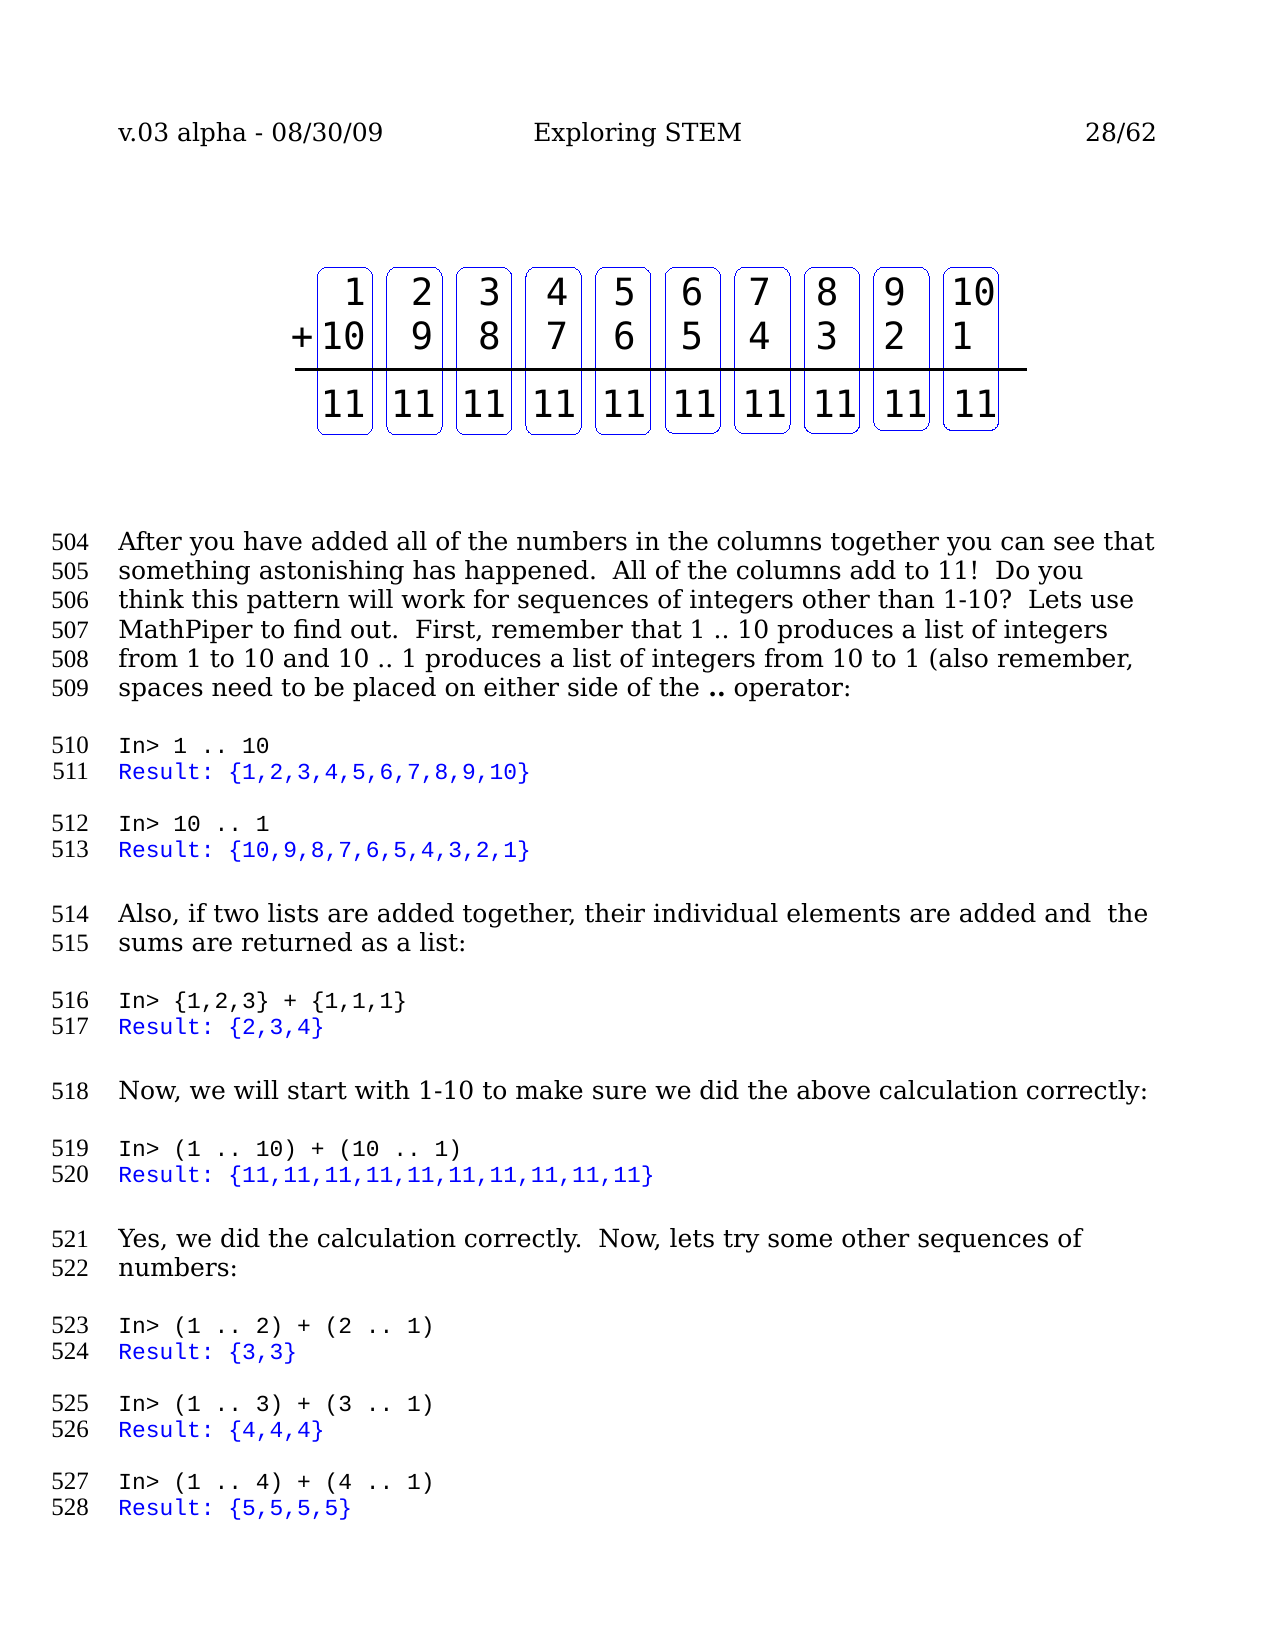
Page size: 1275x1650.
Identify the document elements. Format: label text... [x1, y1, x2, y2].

text Result: {11,11,11,11,11,11,11,11,11,11} [118, 1163, 1157, 1189]
text Result: {2,3,4} [118, 1015, 1157, 1041]
text In> 10 .. 1 [118, 812, 1157, 838]
text Result: {3,3} [118, 1340, 1157, 1366]
text In> (1 .. 3) + (3 .. 1) [118, 1392, 1157, 1418]
text Also, if two lists are added together, their individual elements are added and the sums are returned as a list: [118, 899, 1157, 957]
text Yes, we did the calculation correctly. Now, lets try some other sequences of numbers: [118, 1224, 1157, 1282]
text In> (1 .. 2) + (2 .. 1) [118, 1314, 1157, 1340]
text Result: {5,5,5,5} [118, 1496, 1157, 1522]
text In> {1,2,3} + {1,1,1} [118, 989, 1157, 1015]
text In> (1 .. 4) + (4 .. 1) [118, 1470, 1157, 1496]
text Now, we will start with 1-10 to make sure we did the above calculation correctly: [118, 1076, 1157, 1105]
text Result: {10,9,8,7,6,5,4,3,2,1} [118, 838, 1157, 864]
text After you have added all of the numbers in the columns together you can see that something astonishing has happened. All of the columns add to 11! Do you think this pattern will work for sequences of integers other than 1-10? Lets use MathPiper to find out. First, remember that 1 .. 10 produces a list of integers from 1 to 10 and 10 .. 1 produces a list of integers from 10 to 1 (also remember, spaces need to be placed on either side of the .. operator: [118, 527, 1157, 703]
text In> (1 .. 10) + (10 .. 1) [118, 1137, 1157, 1163]
text Result: {4,4,4} [118, 1418, 1157, 1444]
text In> 1 .. 10 [118, 734, 1157, 761]
text Result: {1,2,3,4,5,6,7,8,9,10} [118, 761, 1157, 786]
